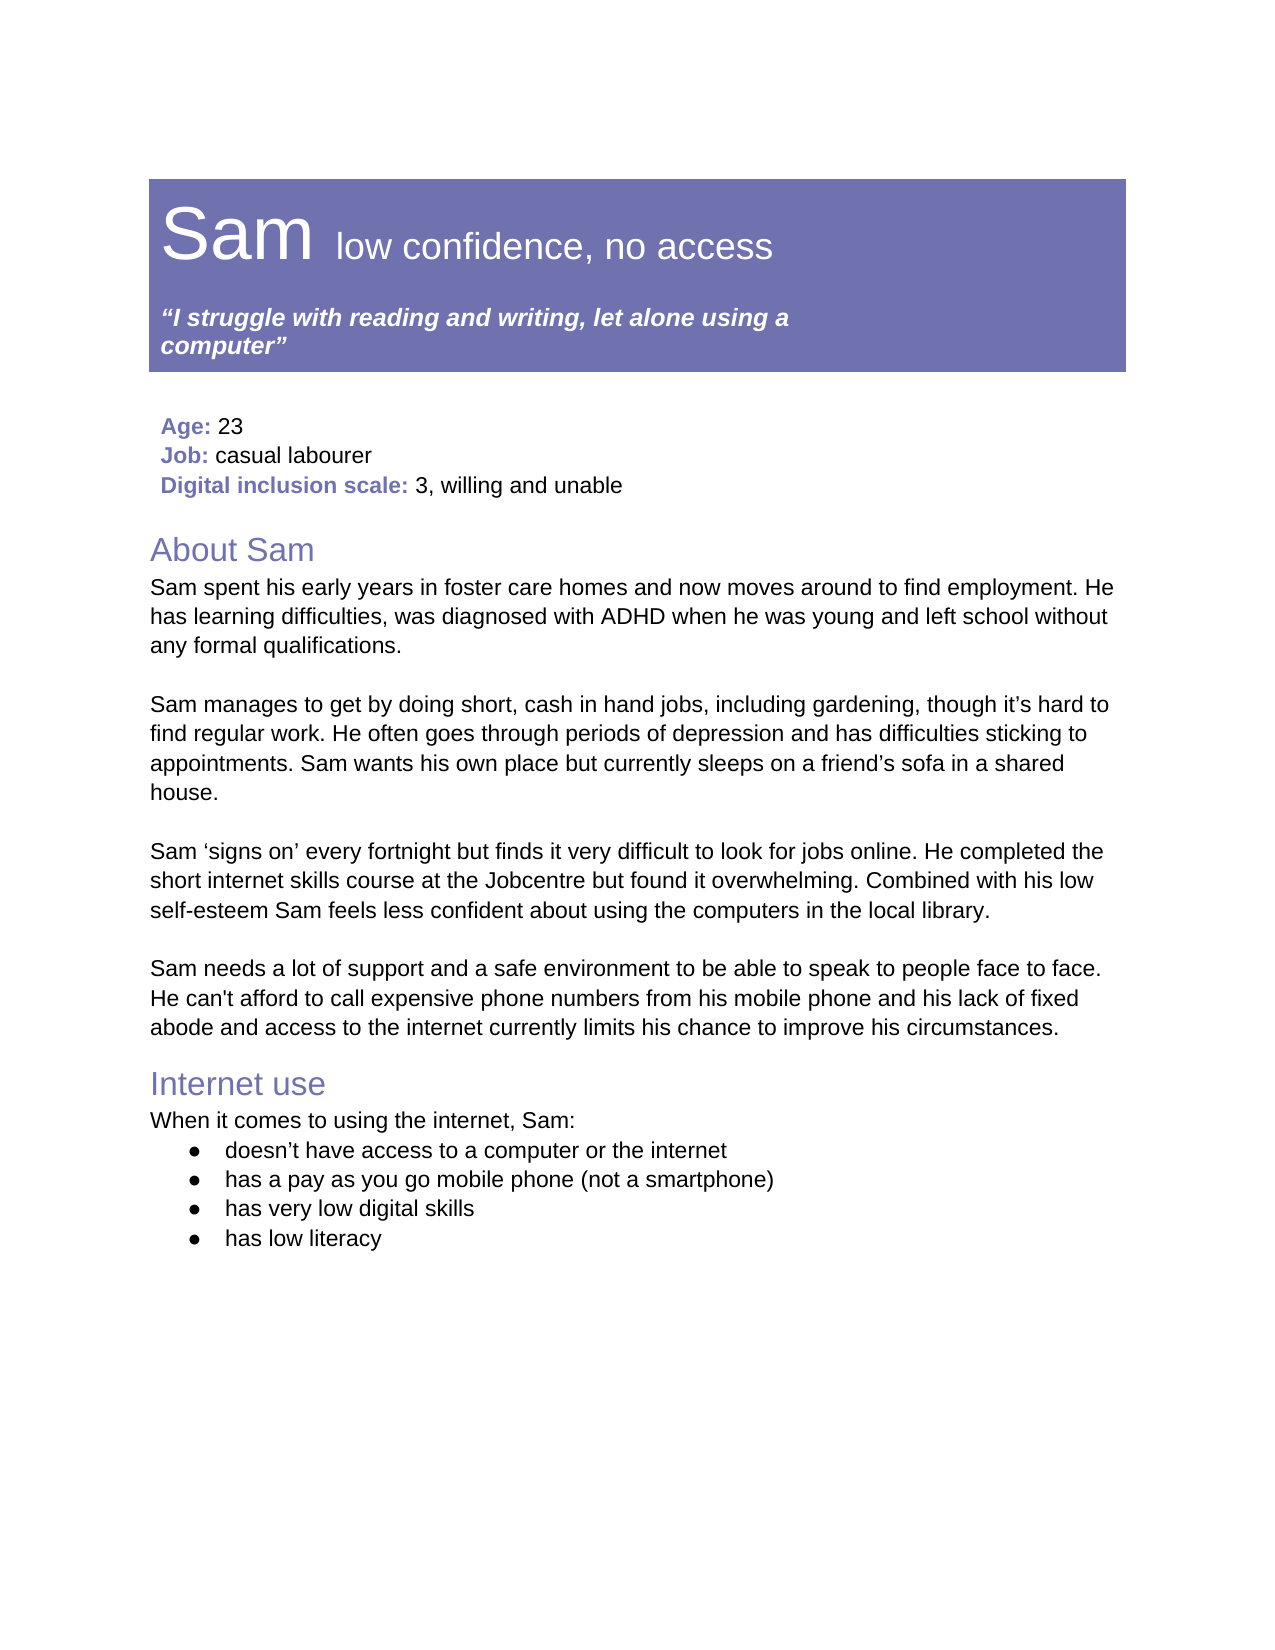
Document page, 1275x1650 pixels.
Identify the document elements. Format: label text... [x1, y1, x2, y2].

list has low literacy [187, 1225, 1125, 1251]
text He can't afford to call expensive phone numbers from his mobile phone and his lack of fixed abode and access to the internet currently limits his chance to improve his circumstances. [150, 986, 1125, 1041]
subtitle Internet use [150, 1065, 1125, 1102]
list doesn’t have access to a computer or the internet [187, 1137, 1125, 1163]
table_header [893, 403, 1124, 508]
text Sam spent his early years in foster care homes and now moves around to find employment. He has learning difficulties, was diagnosed with ADHD when he was young and left school without any formal qualifications. [150, 574, 1125, 659]
table_header [887, 181, 1124, 370]
list has very low digital skills [187, 1196, 1125, 1222]
table_header Age: 23 Job: casual labourer Digital inclusion scale: 3, willing and unable [151, 403, 891, 508]
subtitle About Sam [150, 531, 1125, 569]
text Sam needs a lot of support and a safe environment to be able to speak to people face to face. [150, 956, 1125, 982]
text Sam manages to get by doing short, cash in hand jobs, including gardening, though it’s hard to find regular work. He often goes through periods of depression and has difficulties sticking to appointments. Sam wants his own place but currently sleeps on a friend’s sofa in a shared house. [150, 692, 1125, 806]
list has a pay as you go mobile phone (not a smartphone) [187, 1167, 1125, 1192]
text Sam ‘signs on’ every fortnight but finds it very difficult to look for jobs online. He completed the short internet skills course at the Jobcentre but found it overwhelming. Combined with his low self-esteem Sam feels less confident about using the computers in the local library. [150, 839, 1125, 923]
text When it comes to using the internet, Sam: [150, 1108, 1125, 1133]
table_header Sam low confidence, no access “I struggle with reading and writing, let alone using a computer” [151, 181, 885, 370]
